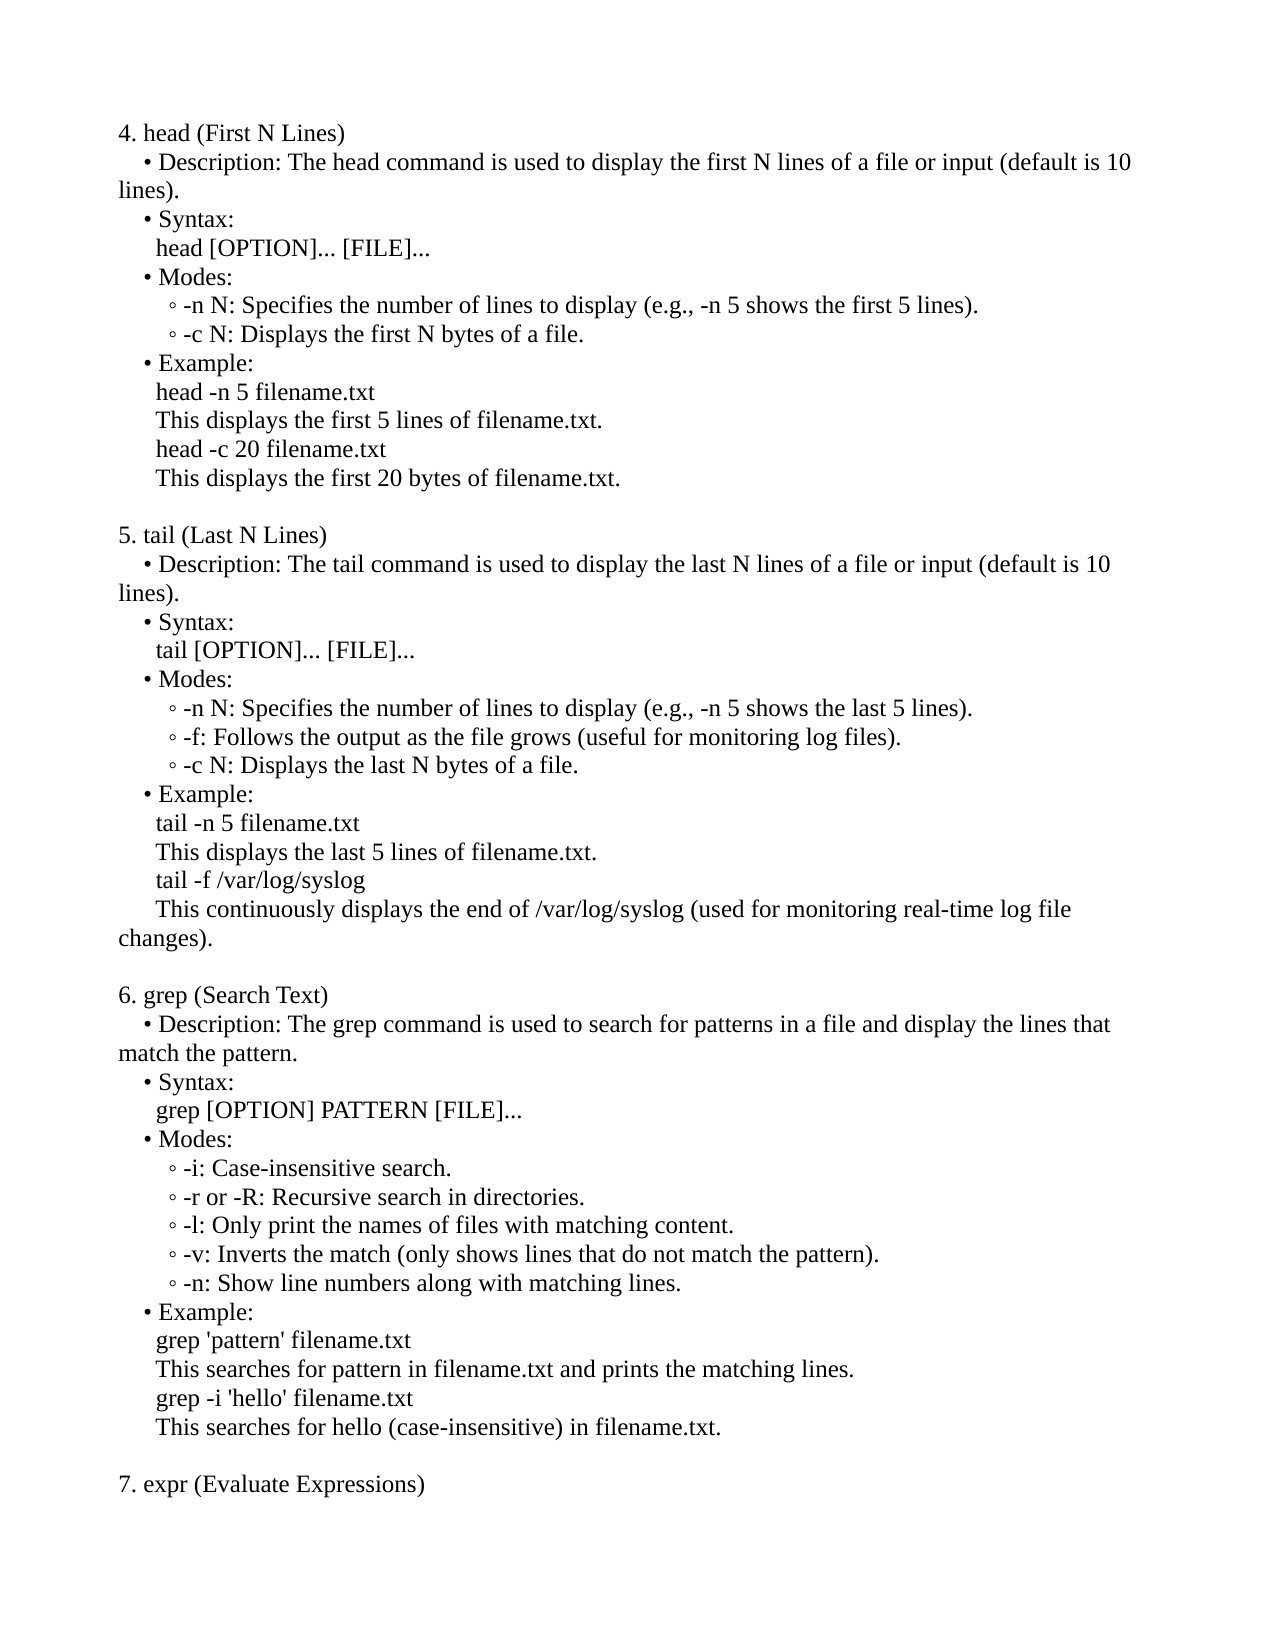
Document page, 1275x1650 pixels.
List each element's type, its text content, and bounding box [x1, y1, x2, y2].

text ◦ -l: Only print the names of files with matching content. [118, 1211, 1157, 1239]
text 4. head (First N Lines) [118, 118, 1157, 147]
text • Modes: [118, 1124, 1157, 1153]
text ◦ -c N: Displays the first N bytes of a file. [118, 319, 1157, 348]
text 5. tail (Last N Lines) [118, 521, 1157, 549]
text tail -n 5 filename.txt [118, 808, 1157, 837]
text tail -f /var/log/syslog [118, 866, 1157, 894]
text This continuously displays the end of /var/log/syslog (used for monitoring real-time log file changes). [118, 894, 1157, 952]
text 7. expr (Evaluate Expressions) [118, 1469, 1157, 1498]
text head -n 5 filename.txt [118, 377, 1157, 406]
text • Syntax: [118, 1067, 1157, 1096]
text tail [OPTION]... [FILE]... [118, 636, 1157, 664]
text ◦ -f: Follows the output as the file grows (useful for monitoring log files). [118, 722, 1157, 751]
text • Example: [118, 779, 1157, 808]
text • Description: The grep command is used to search for patterns in a file and display the lines that match the pattern. [118, 1009, 1157, 1067]
text ◦ -n N: Specifies the number of lines to display (e.g., -n 5 shows the last 5 lines). [118, 693, 1157, 722]
text ◦ -n N: Specifies the number of lines to display (e.g., -n 5 shows the first 5 lines). [118, 291, 1157, 319]
text • Modes: [118, 664, 1157, 693]
text • Example: [118, 1297, 1157, 1326]
text This searches for hello (case-insensitive) in filename.txt. [118, 1412, 1157, 1441]
text ◦ -i: Case-insensitive search. [118, 1153, 1157, 1182]
text • Syntax: [118, 204, 1157, 233]
text grep -i 'hello' filename.txt [118, 1383, 1157, 1412]
text ◦ -v: Inverts the match (only shows lines that do not match the pattern). [118, 1239, 1157, 1268]
text • Description: The head command is used to display the first N lines of a file or input (default is 10 lines). [118, 147, 1157, 204]
text ◦ -c N: Displays the last N bytes of a file. [118, 751, 1157, 779]
text ◦ -n: Show line numbers along with matching lines. [118, 1268, 1157, 1297]
text ◦ -r or -R: Recursive search in directories. [118, 1182, 1157, 1211]
text head [OPTION]... [FILE]... [118, 233, 1157, 262]
text This displays the first 20 bytes of filename.txt. [118, 463, 1157, 492]
text • Example: [118, 348, 1157, 377]
text grep 'pattern' filename.txt [118, 1326, 1157, 1354]
text This displays the last 5 lines of filename.txt. [118, 837, 1157, 866]
text • Syntax: [118, 607, 1157, 636]
text • Description: The tail command is used to display the last N lines of a file or input (default is 10 lines). [118, 549, 1157, 607]
text • Modes: [118, 262, 1157, 291]
text This searches for pattern in filename.txt and prints the matching lines. [118, 1354, 1157, 1383]
text 6. grep (Search Text) [118, 981, 1157, 1009]
text This displays the first 5 lines of filename.txt. [118, 406, 1157, 434]
text grep [OPTION] PATTERN [FILE]... [118, 1096, 1157, 1124]
text head -c 20 filename.txt [118, 434, 1157, 463]
